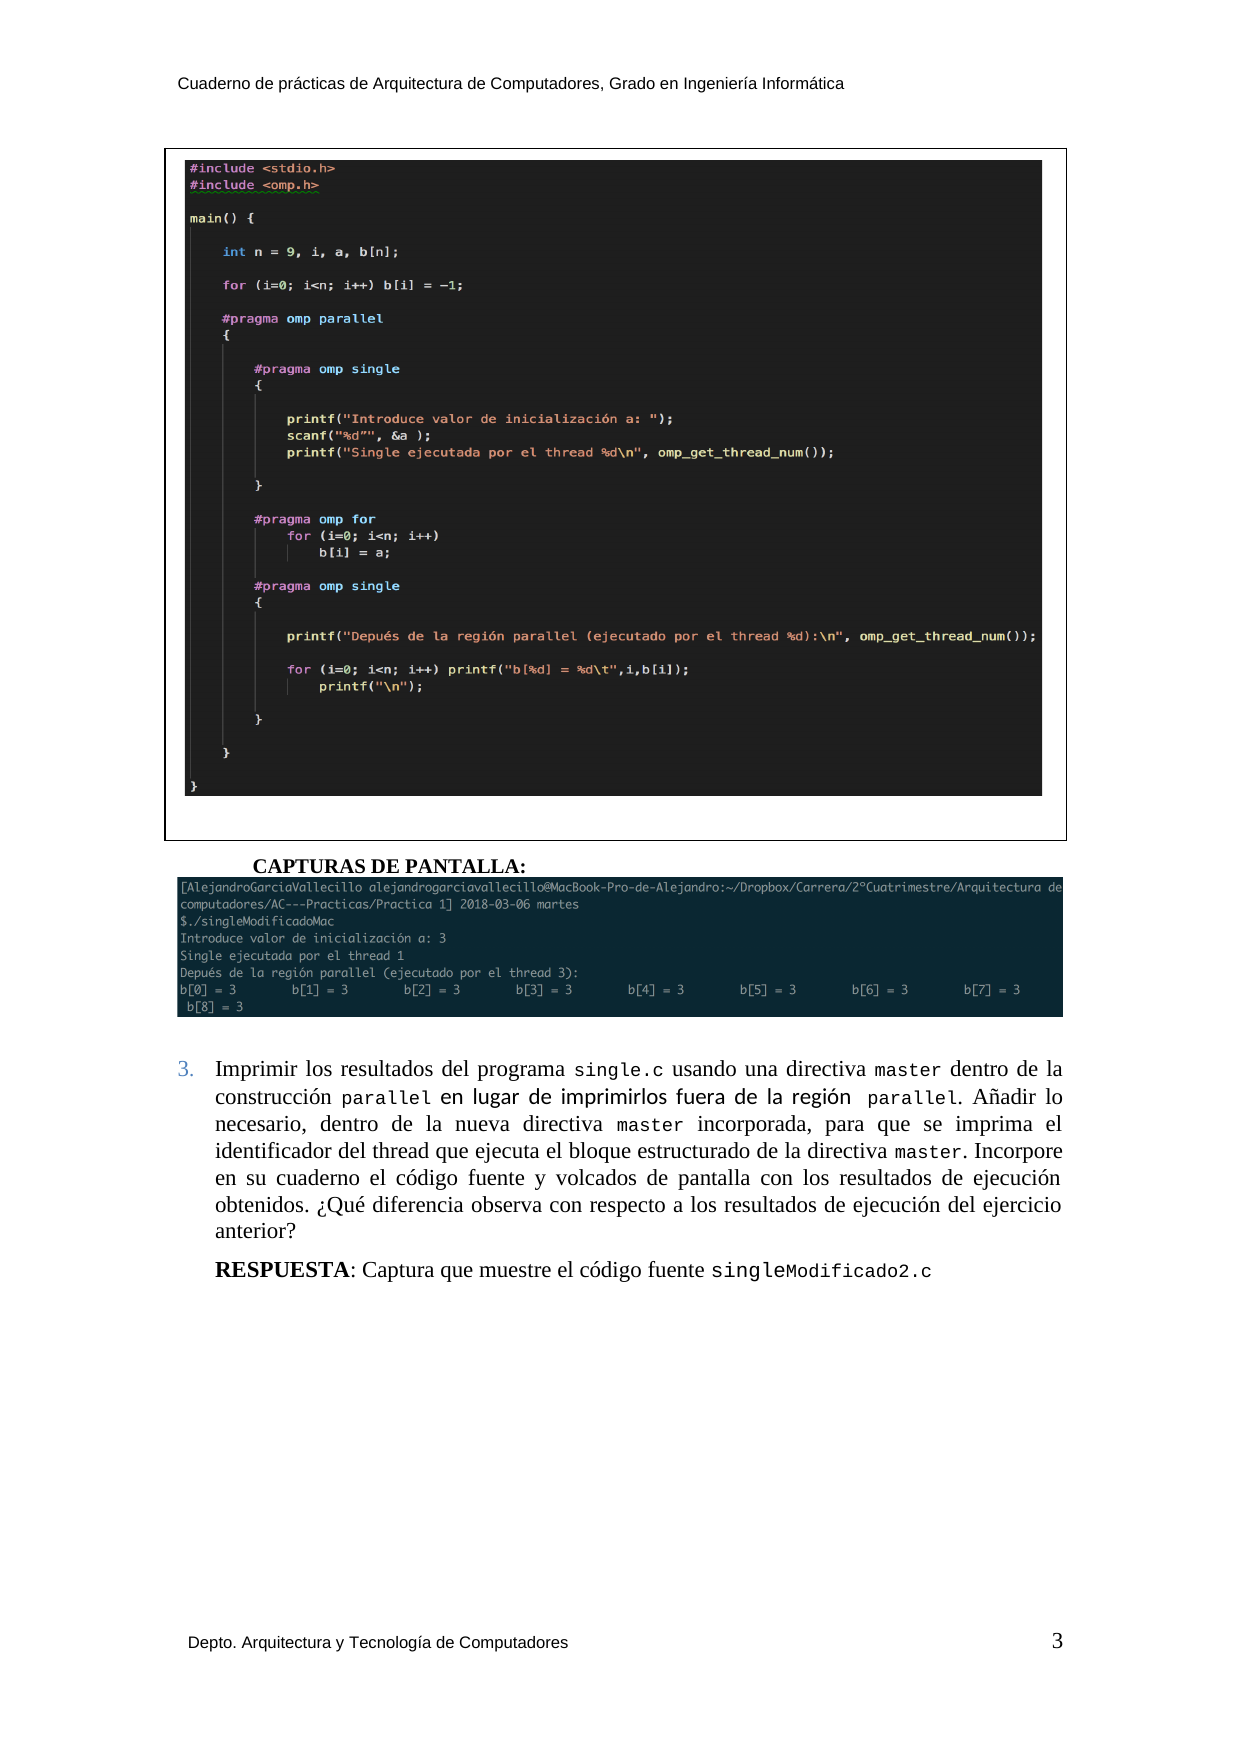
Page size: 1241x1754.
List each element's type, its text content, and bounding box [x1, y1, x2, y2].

picture [177, 877, 1063, 1017]
picture [184, 160, 1043, 796]
list Imprimir los resultados del programa single.c usando una directiva master dentro de la construcción parallel en lugar de imprimirlos fuera de la región parallel. Añadir lo necesario, dentro de la nueva directiva master incorporada, para que se imprima el identificador del thread que ejecuta el bloque estructurado de la directiva master. Incorpore en su cuaderno el código fuente y volcados de pantalla con los resultados de ejecución obtenidos. ¿Qué diferencia observa con respecto a los resultados de ejecución del ejercicio anterior? [177, 1056, 1063, 1243]
text CAPTURAS DE PANTALLA: [252, 854, 1063, 877]
table_header [166, 149, 1066, 840]
text RESPUESTA: Captura que muestre el código fuente singleModificado2.c [215, 1256, 1063, 1284]
